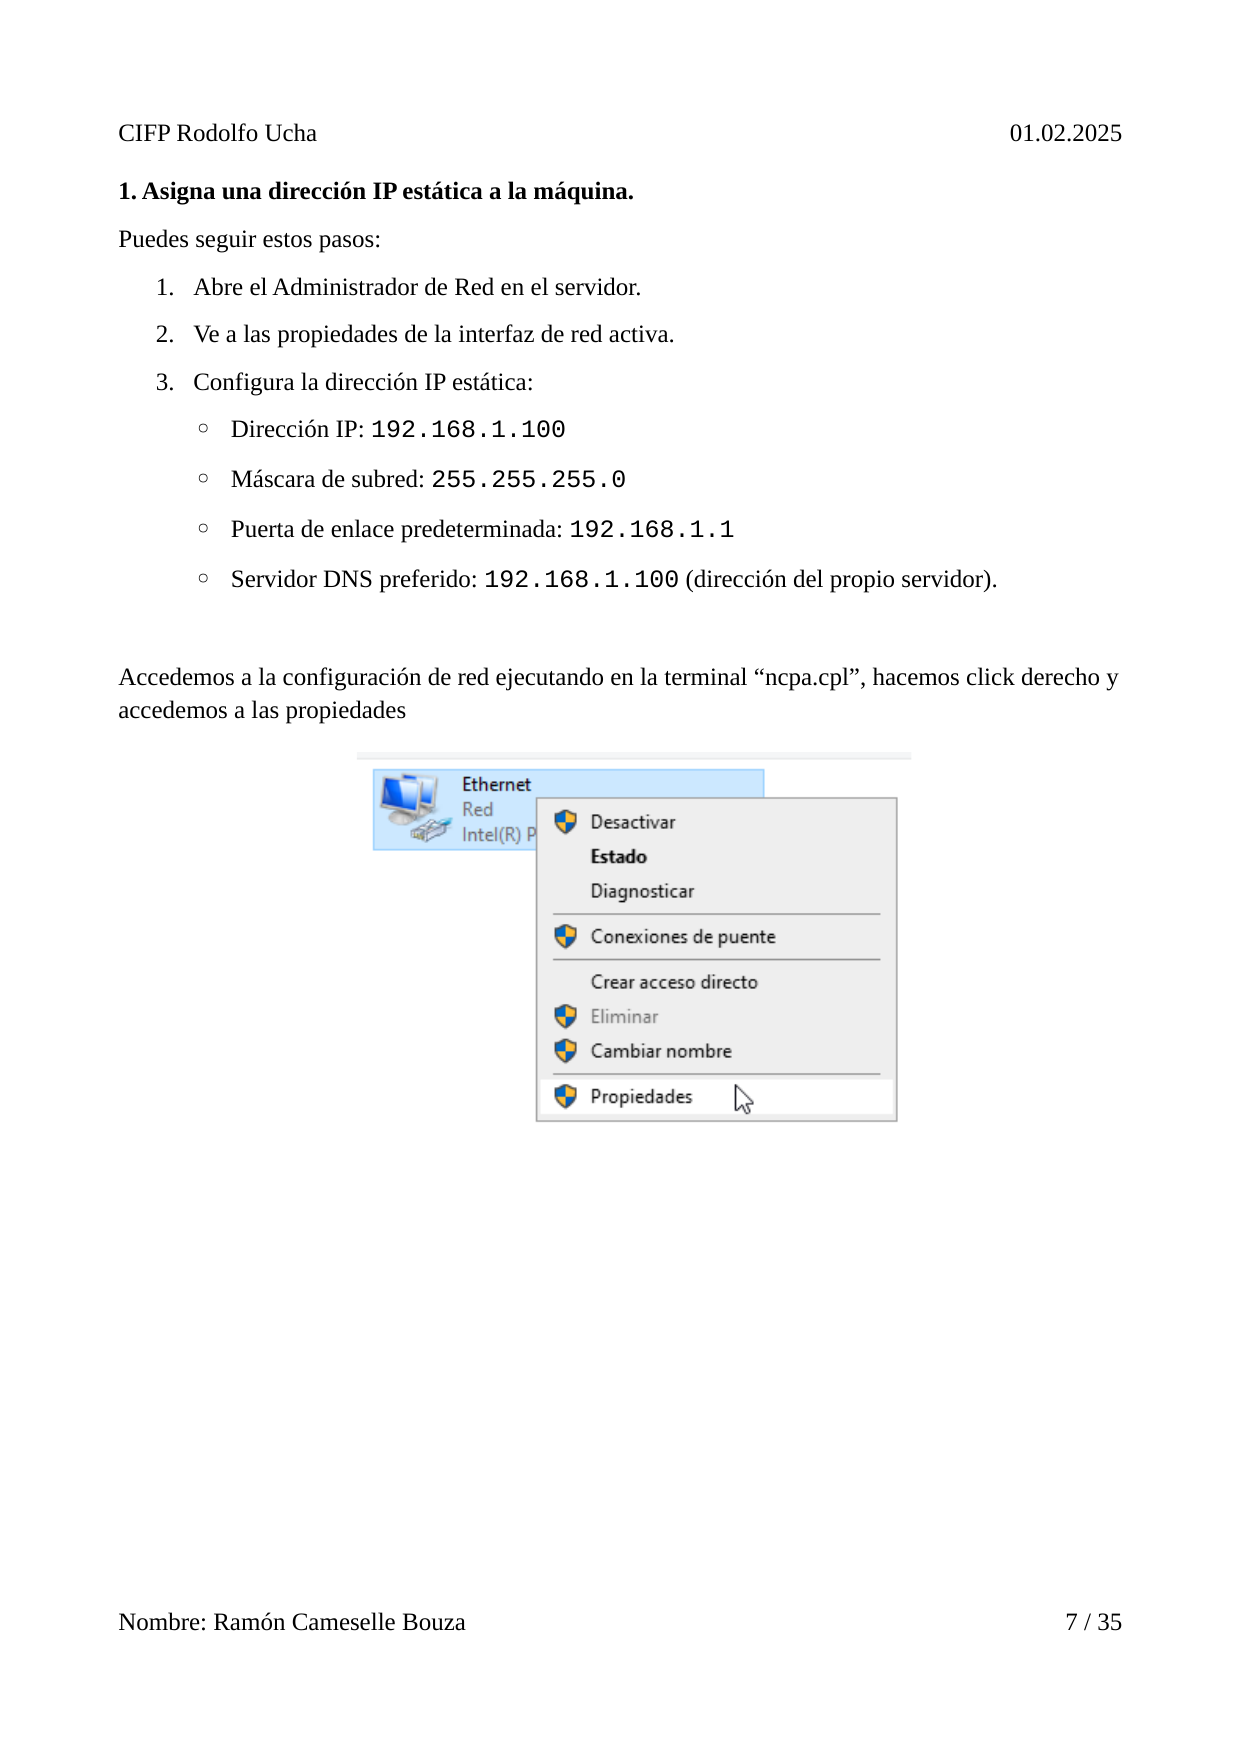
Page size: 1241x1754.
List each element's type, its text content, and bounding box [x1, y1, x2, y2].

list Dirección IP: 192.168.1.100 [193, 414, 1122, 445]
list Máscara de subred: 255.255.255.0 [193, 464, 1122, 495]
list Configura la dirección IP estática: [156, 367, 1122, 396]
list Ve a las propiedades de la interfaz de red activa. [156, 319, 1122, 348]
list Abre el Administrador de Red en el servidor. [156, 272, 1122, 300]
list Puerta de enlace predeterminada: 192.168.1.1 [193, 514, 1122, 545]
list Servidor DNS preferido: 192.168.1.100 (dirección del propio servidor). [193, 564, 1122, 595]
picture [356, 752, 912, 1130]
text Accedemos a la configuración de red ejecutando en la terminal “ncpa.cpl”, hacemos click derecho y accedemos a las propiedades [118, 662, 1122, 724]
text Puedes seguir estos pasos: [118, 224, 1122, 253]
text 1. Asigna una dirección IP estática a la máquina. [118, 176, 1122, 205]
